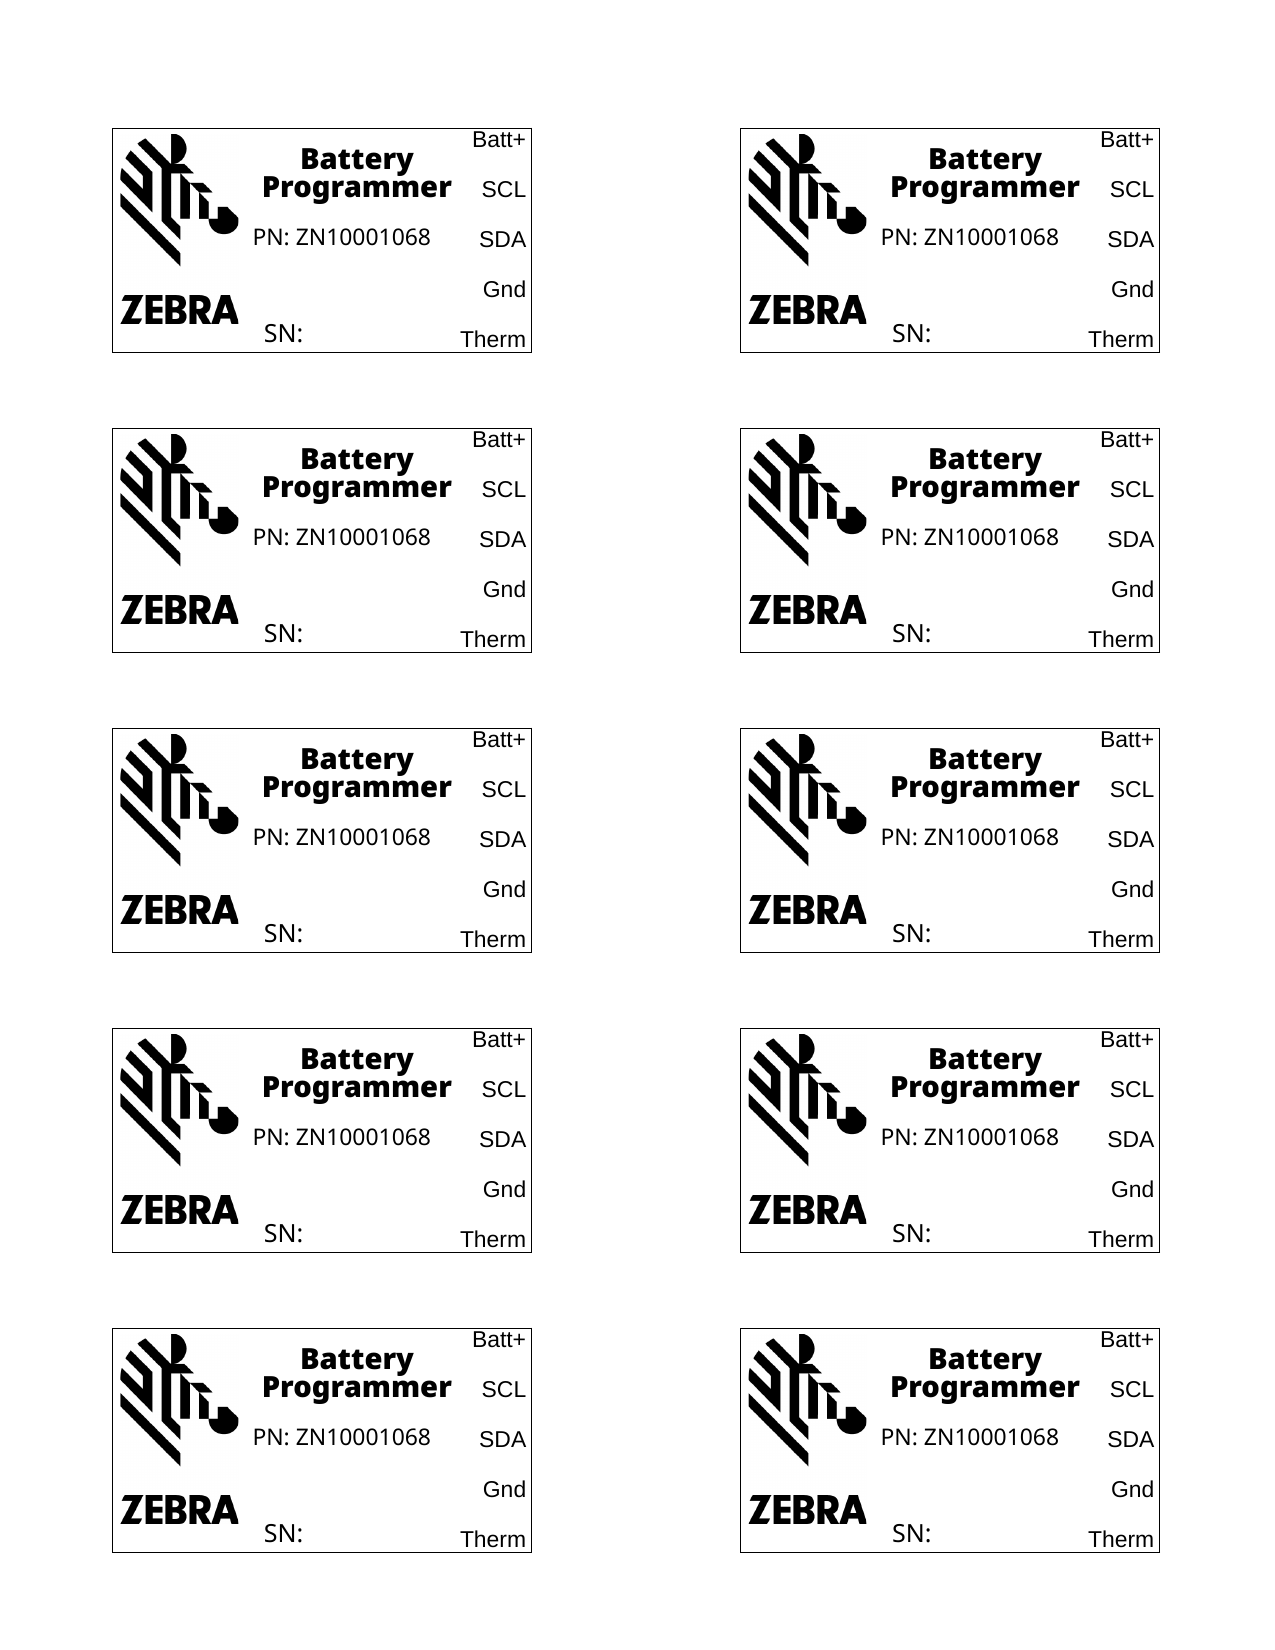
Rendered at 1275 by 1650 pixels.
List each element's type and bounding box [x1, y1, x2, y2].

picture [748, 1034, 867, 1224]
picture [120, 134, 239, 324]
picture [748, 434, 867, 624]
picture [120, 1034, 239, 1224]
picture [120, 434, 239, 624]
picture [748, 734, 867, 924]
picture [120, 1334, 239, 1524]
picture [120, 734, 239, 924]
picture [748, 134, 867, 324]
picture [748, 1334, 867, 1524]
